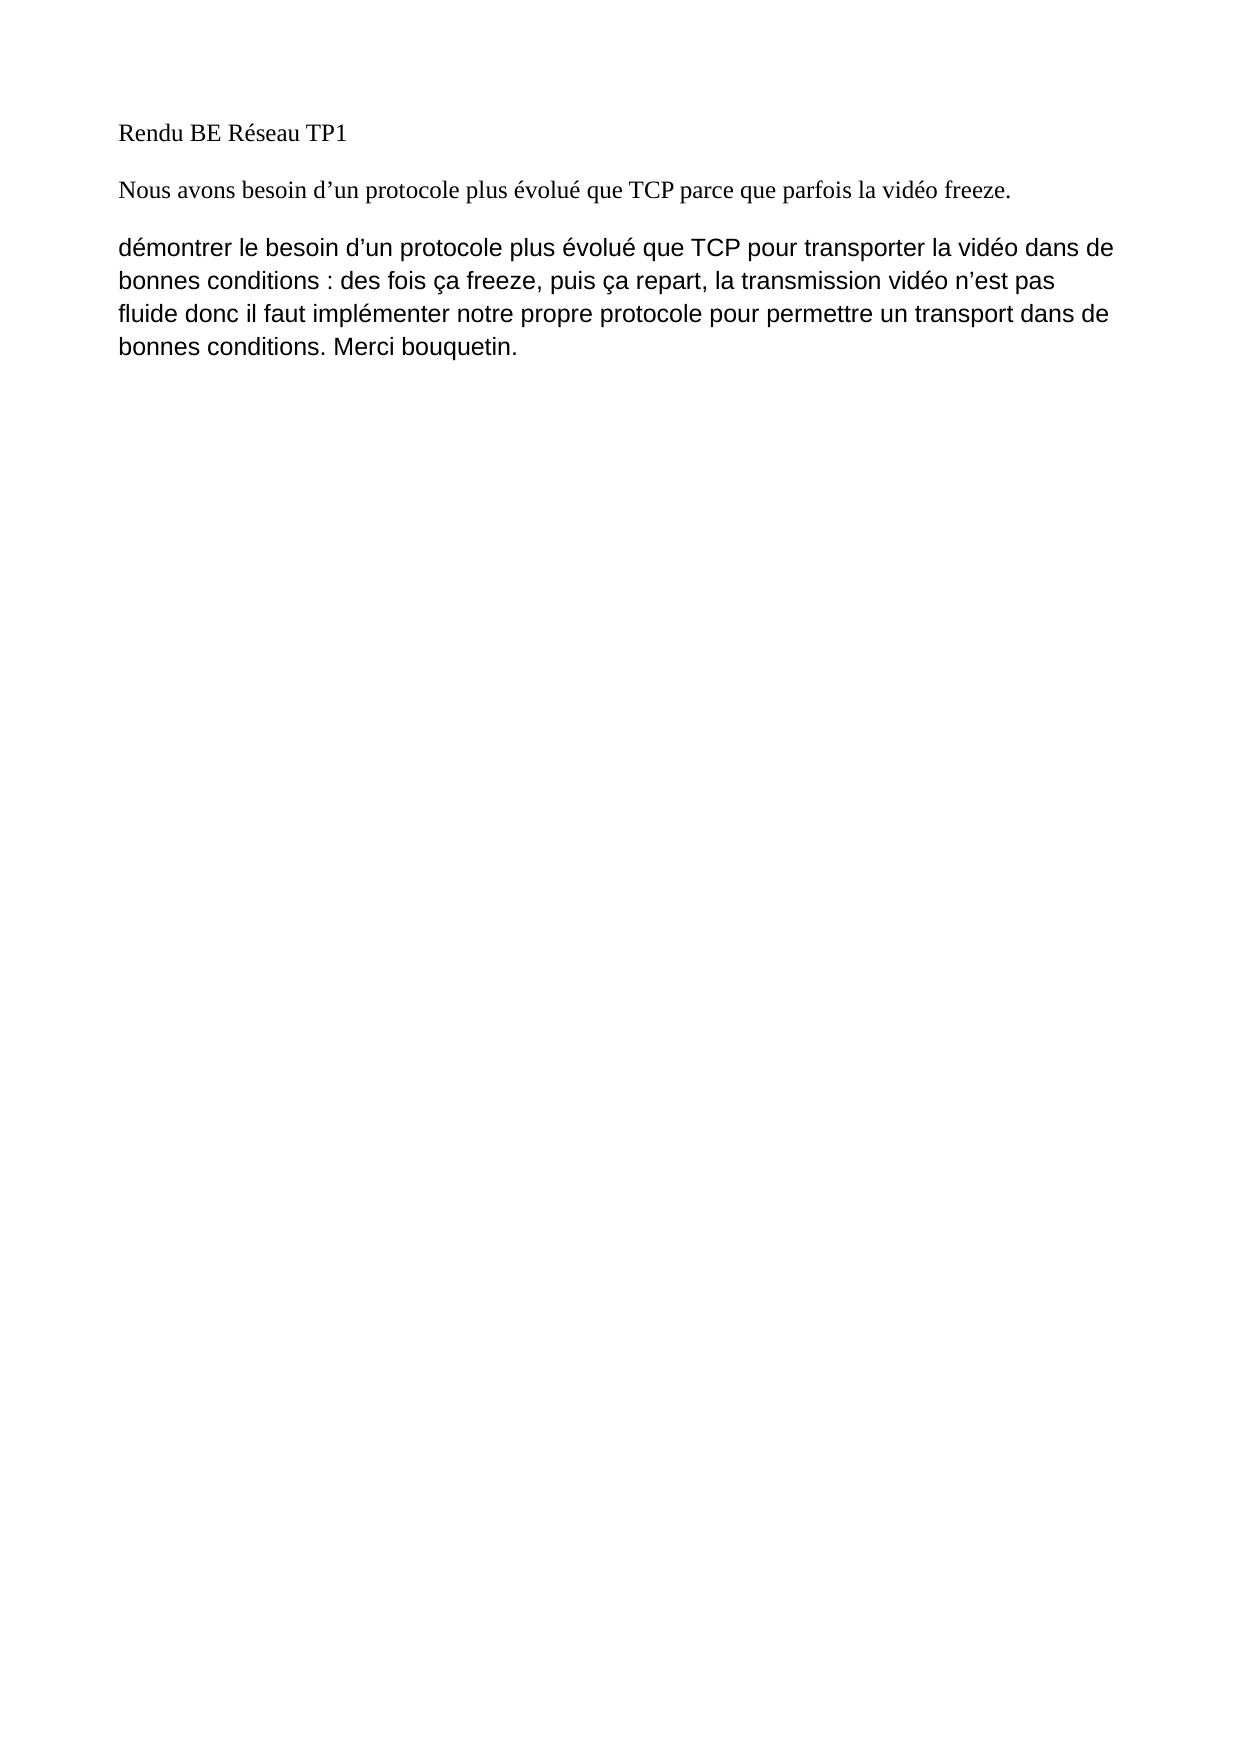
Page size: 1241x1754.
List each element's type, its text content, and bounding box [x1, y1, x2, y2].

text Rendu BE Réseau TP1 [118, 118, 1122, 147]
text Nous avons besoin d’un protocole plus évolué que TCP parce que parfois la vidéo freeze. [118, 176, 1122, 204]
text démontrer le besoin d’un protocole plus évolué que TCP pour transporter la vidéo dans de bonnes conditions : des fois ça freeze, puis ça repart, la transmission vidéo n’est pas fluide donc il faut implémenter notre propre protocole pour permettre un transport dans de bonnes conditions. Merci bouquetin. [118, 233, 1122, 361]
